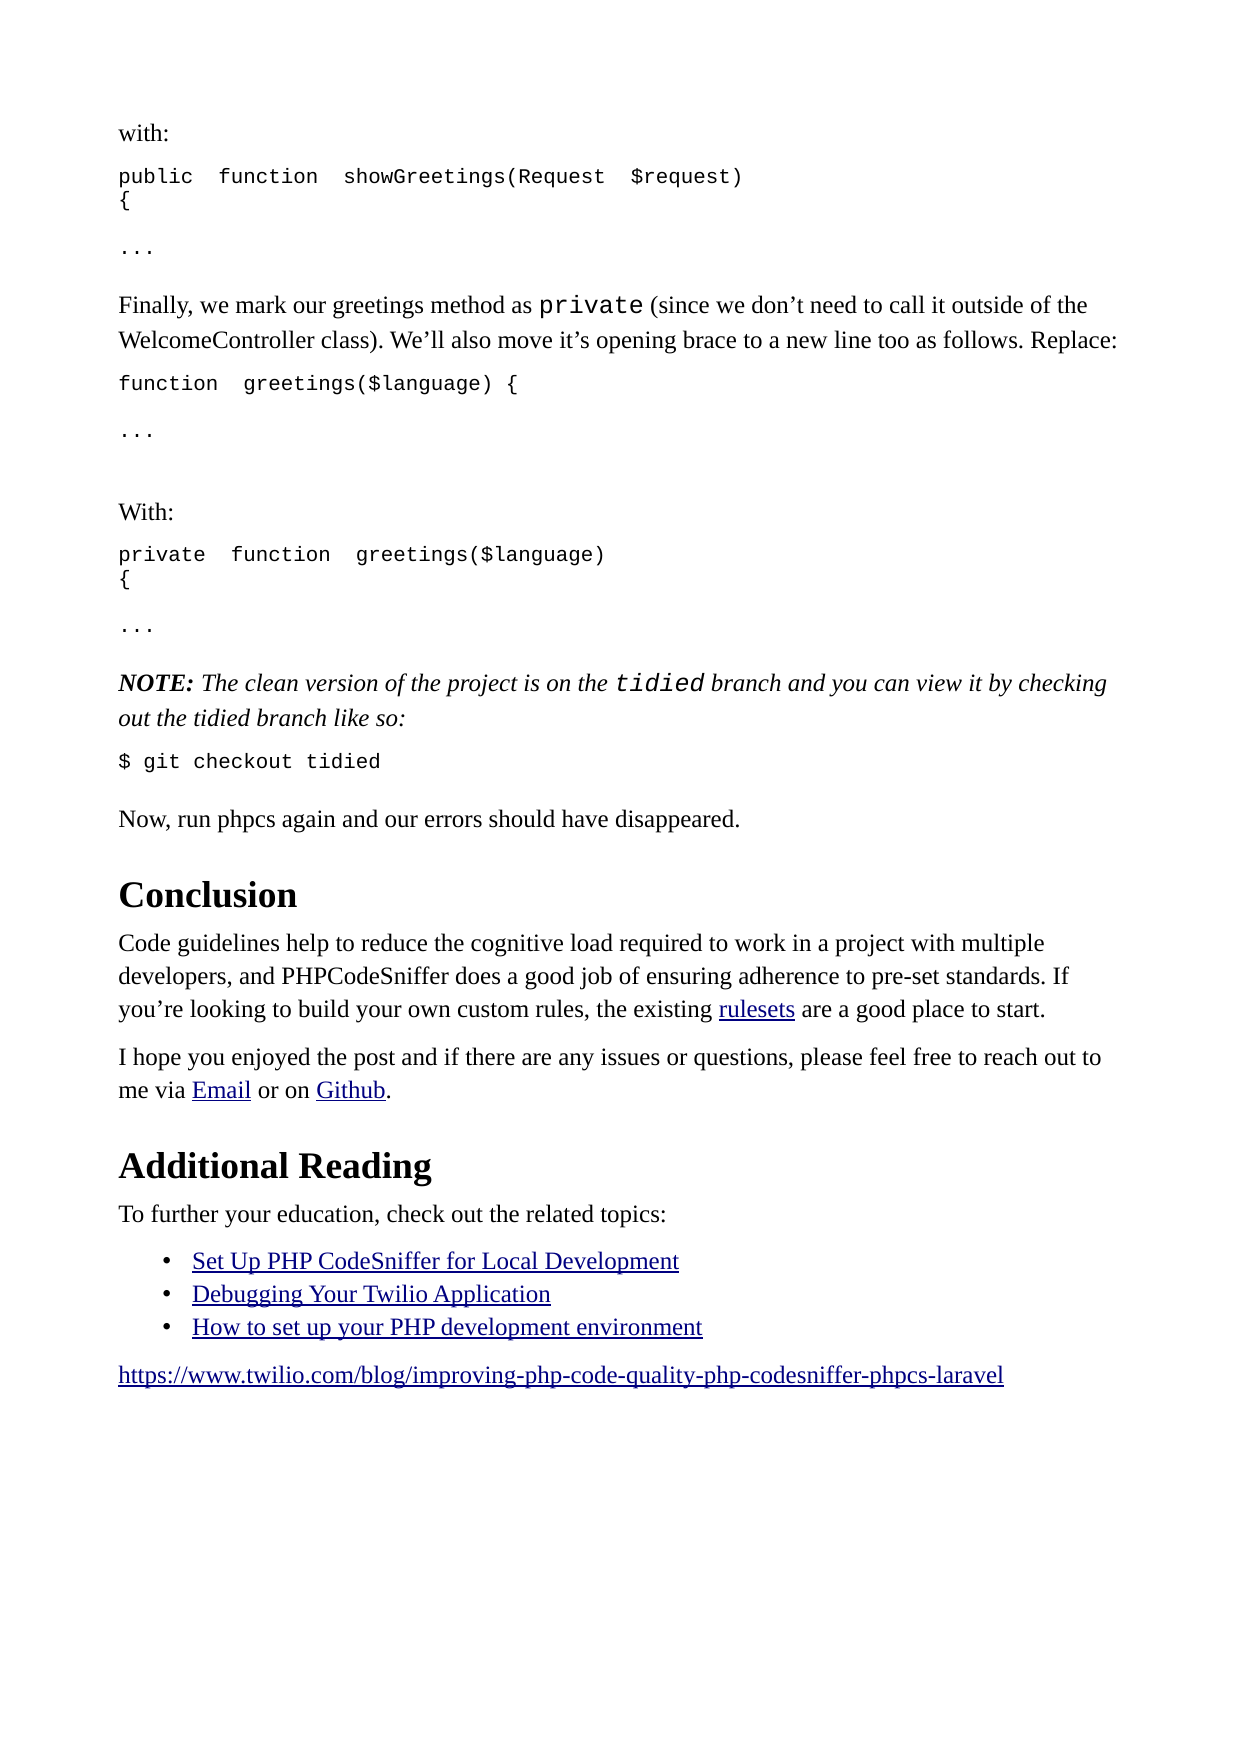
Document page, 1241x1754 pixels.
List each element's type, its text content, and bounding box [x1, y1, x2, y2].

text Code guidelines help to reduce the cognitive load required to work in a project with multiple developers, and PHPCodeSniffer does a good job of ensuring adherence to pre-set standards. If you’re looking to build your own custom rules, the existing rulesets are a good place to start. [118, 928, 1122, 1023]
text With: [118, 497, 1122, 525]
text with: [118, 118, 1122, 147]
subtitle Additional Reading [118, 1143, 1122, 1186]
list How to set up your PHP development environment [162, 1312, 1122, 1341]
text ... [118, 615, 1122, 639]
text NOTE: The clean version of the project is on the tidied branch and you can view it by checking out the tidied branch like so: [118, 668, 1122, 732]
text public function showGreetings(Request $request) [118, 166, 1122, 189]
text To further your education, check out the related topics: [118, 1199, 1122, 1228]
text { [118, 189, 1122, 213]
list Debugging Your Twilio Application [162, 1279, 1122, 1308]
text Finally, we mark our greetings method as private (since we don’t need to call it outside of the WelcomeController class). We’ll also move it’s opening brace to a new line too as follows. Replace: [118, 290, 1122, 354]
text ... [118, 420, 1122, 443]
text { [118, 568, 1122, 591]
text $ git checkout tidied [118, 751, 1122, 774]
text I hope you enjoyed the post and if there are any issues or questions, please feel free to reach out to me via Email or on Github. [118, 1042, 1122, 1103]
text function greetings($language) { [118, 372, 1122, 396]
subtitle Conclusion [118, 872, 1122, 916]
text https://www.twilio.com/blog/improving-php-code-quality-php-codesniffer-phpcs-laravel [118, 1360, 1122, 1389]
list Set Up PHP CodeSniffer for Local Development [162, 1246, 1122, 1275]
text Now, run phpcs again and our errors should have disappeared. [118, 804, 1122, 833]
text ... [118, 237, 1122, 260]
text private function greetings($language) [118, 544, 1122, 568]
